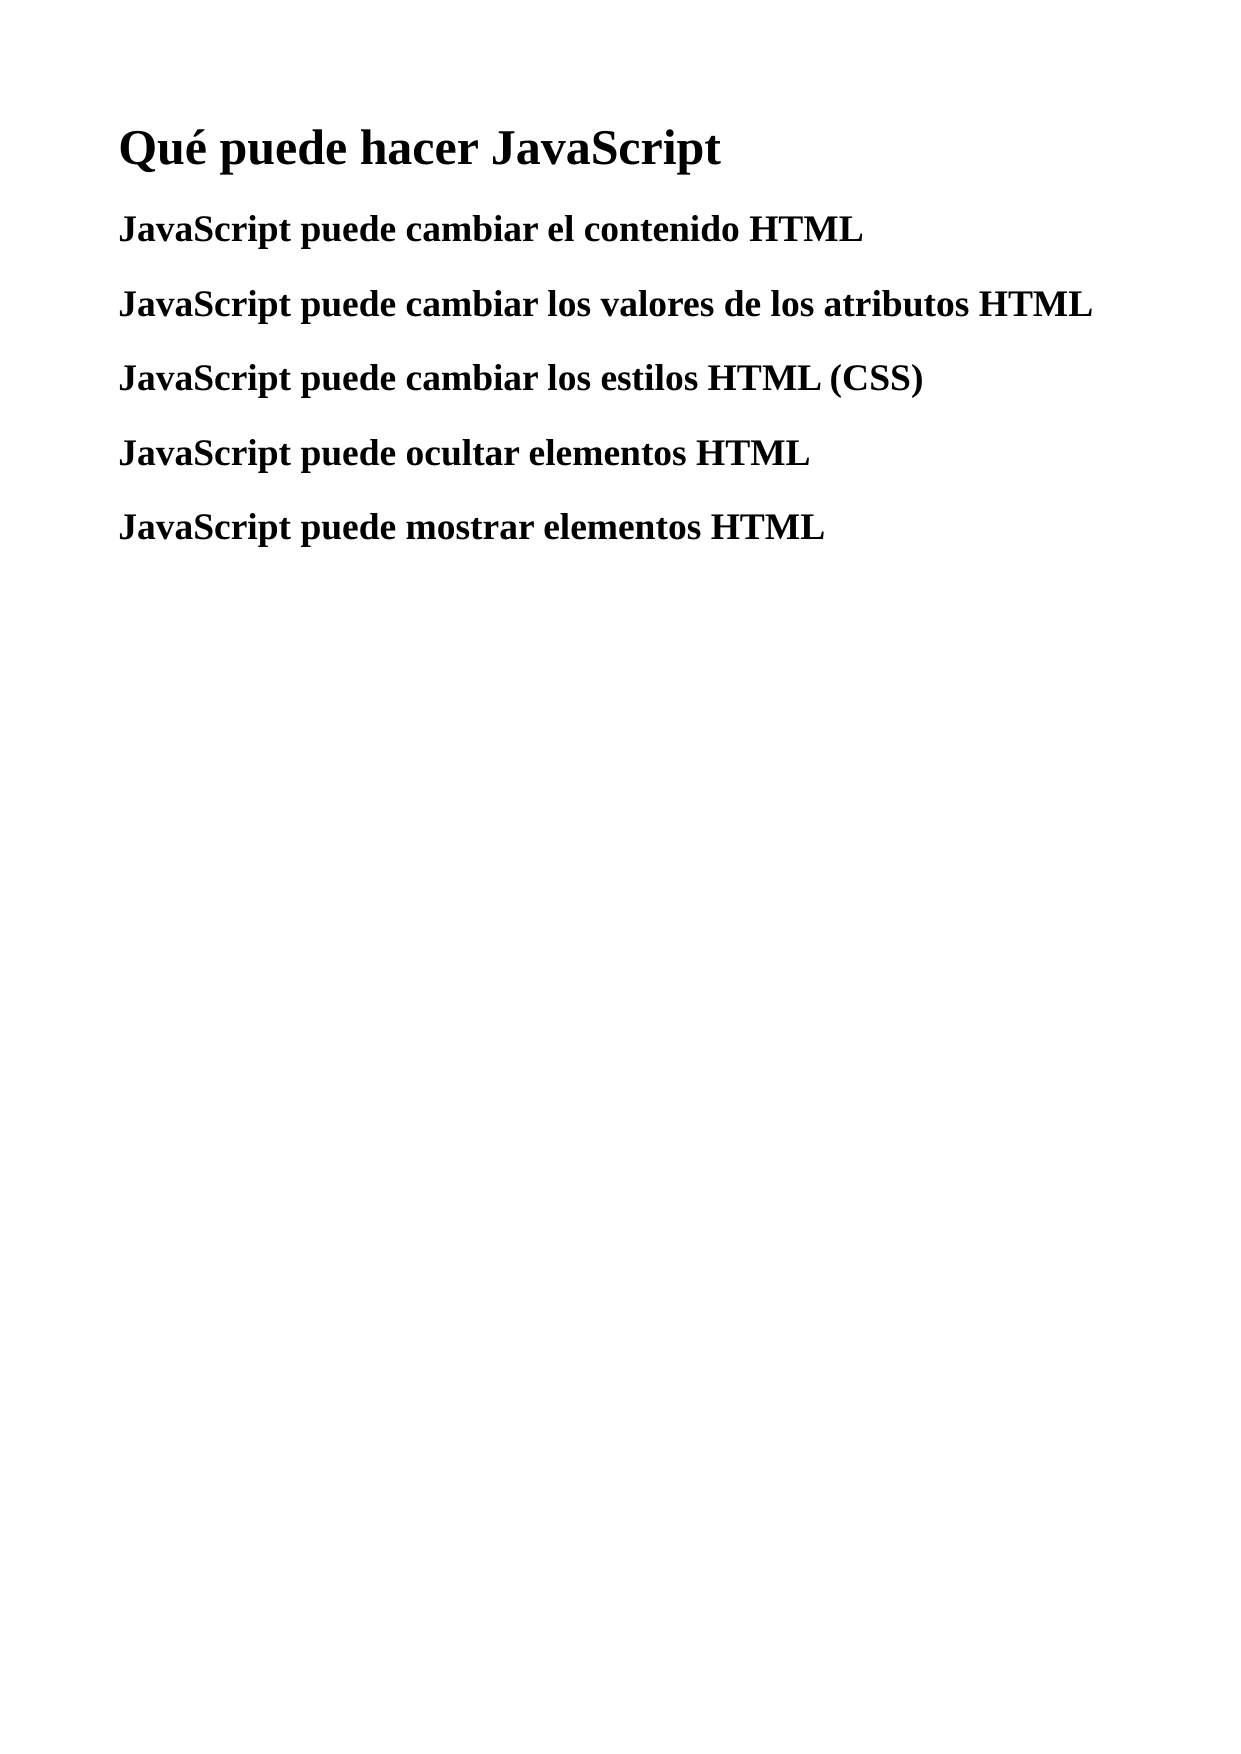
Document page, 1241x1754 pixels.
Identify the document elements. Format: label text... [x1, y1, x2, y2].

subtitle JavaScript puede cambiar el contenido HTML [118, 207, 1122, 250]
subtitle JavaScript puede cambiar los estilos HTML (CSS) [118, 356, 1122, 399]
subtitle Qué puede hacer JavaScript [118, 118, 1122, 176]
subtitle JavaScript puede ocultar elementos HTML [118, 430, 1122, 473]
subtitle JavaScript puede cambiar los valores de los atributos HTML [118, 281, 1122, 324]
subtitle JavaScript puede mostrar elementos HTML [118, 504, 1122, 547]
